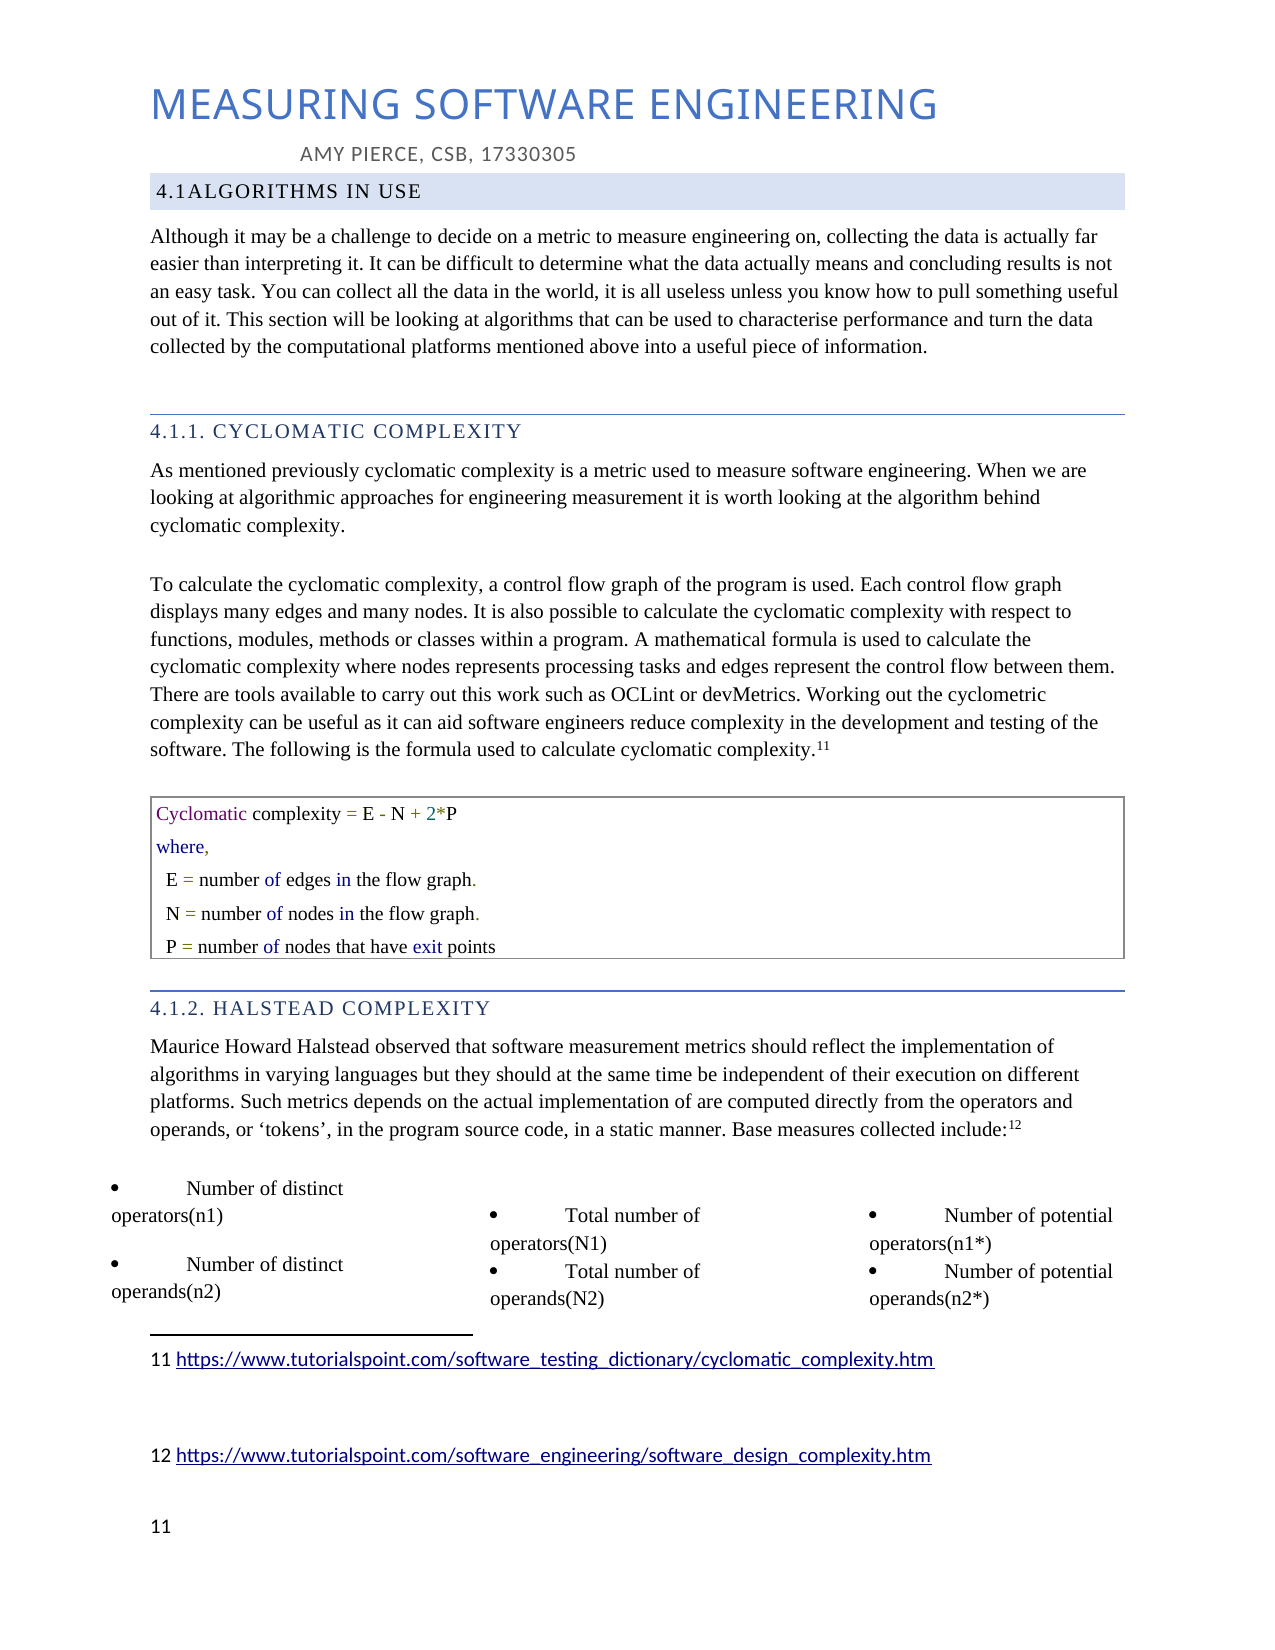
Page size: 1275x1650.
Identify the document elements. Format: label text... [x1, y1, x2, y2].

list Number of distinct operators(n1) [111, 1176, 410, 1227]
text Cyclomatic complexity = E - N + 2*P [152, 798, 1123, 824]
list Number of potential operators(n1*) [869, 1203, 1169, 1255]
text N = number of nodes in the flow graph. [152, 896, 1123, 924]
text As mentioned previously cyclomatic complexity is a metric used to measure software engineering. When we are looking at algorithmic approaches for engineering measurement it is worth looking at the algorithm behind cyclomatic complexity. [150, 457, 1125, 537]
text Although it may be a challenge to decide on a metric to measure engineering on, collecting the data is actually far easier than interpreting it. It can be difficult to determine what the data actually means and concluding results is not an easy task. You can collect all the data in the world, it is all useless unless you know how to pull something useful out of it. This section will be looking at algorithms that can be used to characterise performance and turn the data collected by the computational platforms mentioned above into a useful piece of information. [150, 224, 1125, 358]
list Total number of operands(N2) [490, 1258, 789, 1310]
text E = number of edges in the flow graph. [152, 862, 1123, 891]
list Number of distinct operands(n2) [111, 1252, 410, 1303]
list Number of potential operands(n2*) [869, 1258, 1169, 1310]
text Maurice Howard Halstead observed that software measurement metrics should reflect the implementation of algorithms in varying languages but they should at the same time be independent of their execution on different platforms. Such metrics depends on the actual implementation of are computed directly from the operators and operands, or ‘tokens’, in the program source code, in a static manner. Base measures collected include: [150, 1034, 1125, 1141]
subtitle 4.1.2. Halstead Complexity [150, 992, 1125, 1020]
text where, [152, 829, 1123, 858]
text P = number of nodes that have exit points [152, 929, 1123, 958]
subtitle Algorithms in use [156, 179, 1119, 203]
subtitle 4.1.1. Cyclomatic​ ​Complexity [150, 415, 1125, 443]
text To calculate the cyclomatic complexity, a control flow graph of the program is used. Each control flow graph displays many edges and many nodes. It is also possible to calculate the cyclomatic complexity with respect to functions, modules, methods or classes within a program. A mathematical formula is used to calculate the cyclomatic complexity where nodes represents processing tasks and edges represent the control flow between them. There are tools available to carry out this work such as OCLint or devMetrics. Working out the cyclometric complexity can be useful as it can aid software engineers reduce complexity in the development and testing of the software. The following is the formula used to calculate cyclomatic complexity. [150, 572, 1125, 761]
text https://www.tutorialspoint.com/software_testing_dictionary/cyclomatic_complexity.htm [150, 1346, 1125, 1371]
list Total number of operators(N1) [490, 1203, 789, 1255]
text https://www.tutorialspoint.com/software_engineering/software_design_complexity.htm [150, 1442, 1125, 1467]
